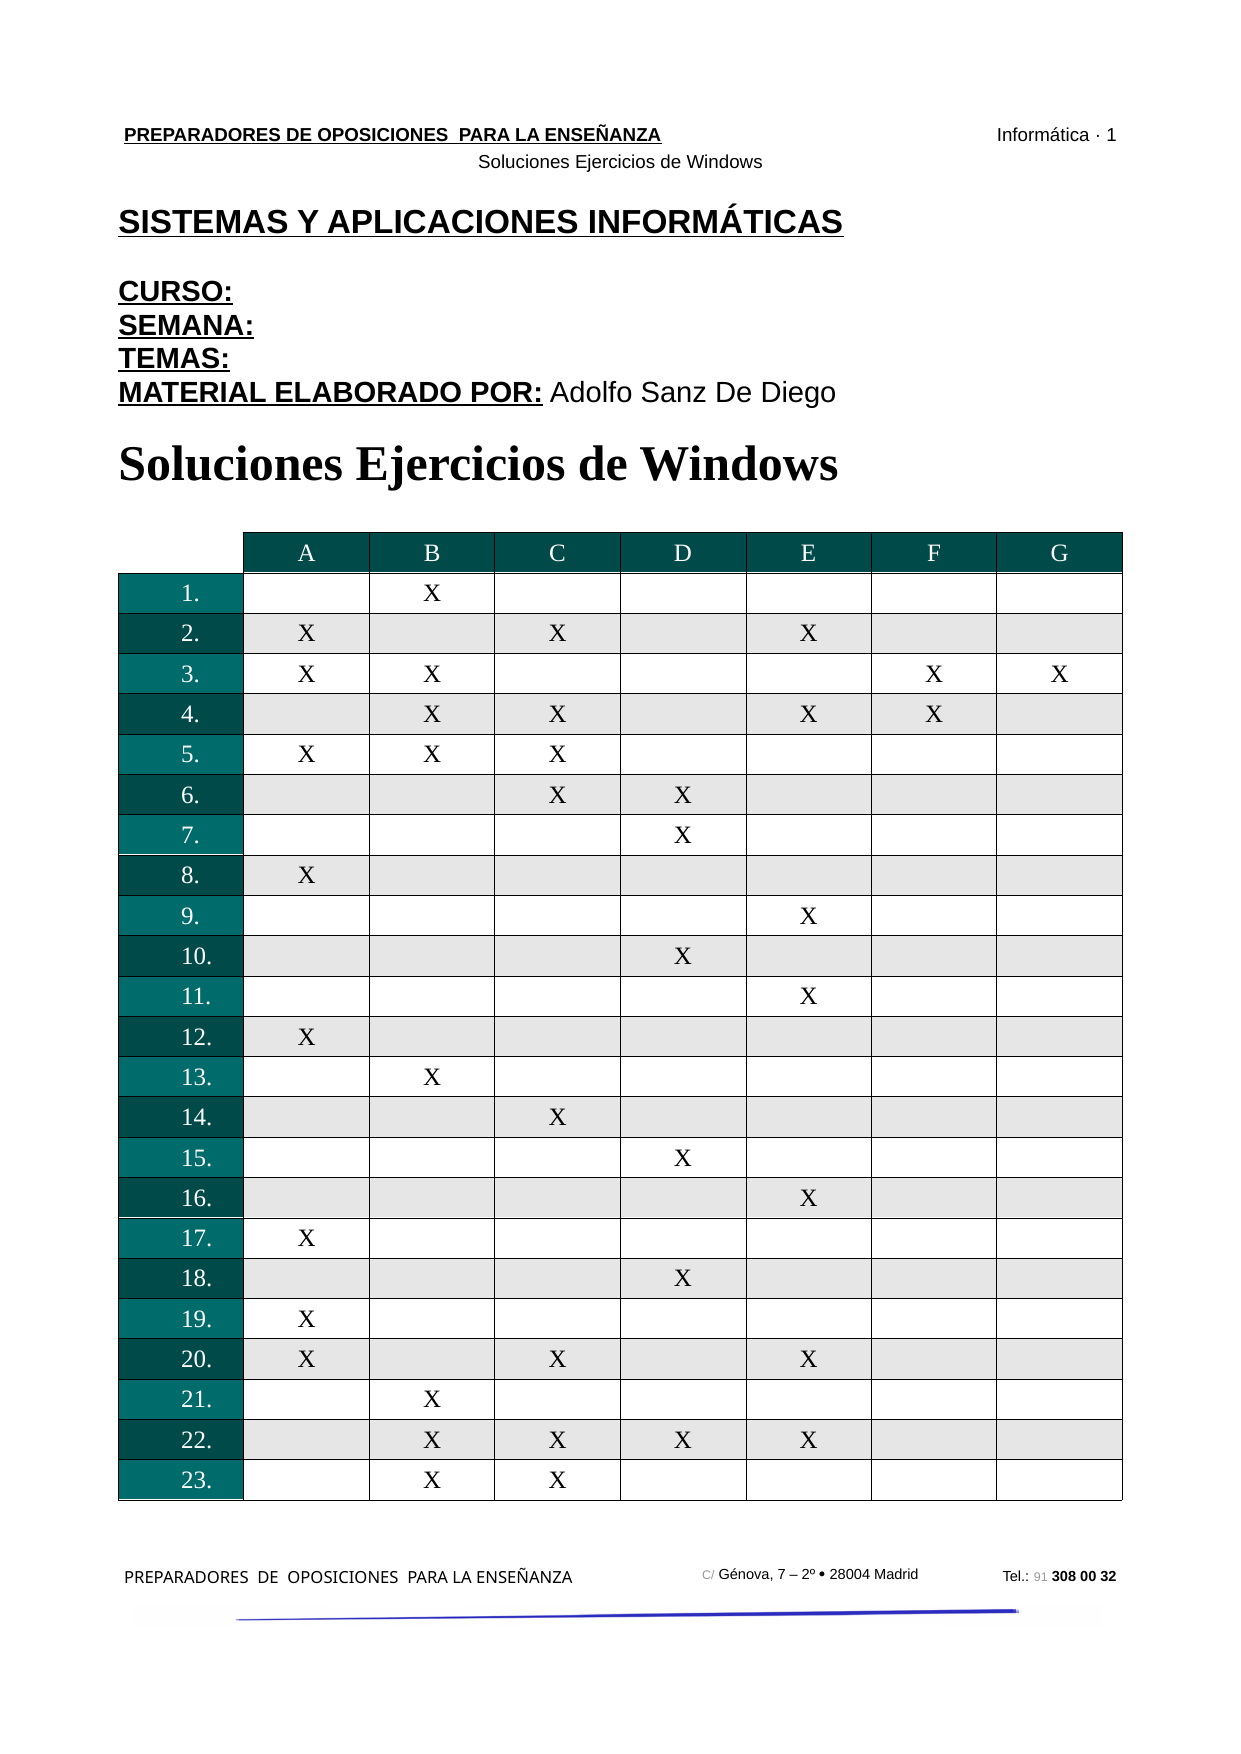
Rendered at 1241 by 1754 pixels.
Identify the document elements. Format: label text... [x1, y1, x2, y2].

table_cell [997, 1017, 1122, 1056]
table_cell X [370, 694, 494, 734]
table_cell [621, 574, 746, 613]
table_cell [621, 1339, 746, 1379]
table_cell [119, 1420, 243, 1459]
table_cell X [495, 735, 620, 774]
table_cell [621, 694, 746, 734]
table_cell X [244, 654, 369, 693]
table_cell [244, 815, 369, 854]
table_cell [997, 1178, 1122, 1217]
table_header [118, 532, 243, 572]
table_cell [747, 775, 871, 814]
table_cell [244, 1138, 369, 1177]
table_cell X [370, 1460, 494, 1499]
table_cell [872, 1017, 996, 1056]
table_cell [747, 574, 871, 613]
table_cell [119, 735, 243, 774]
table_cell [621, 1299, 746, 1338]
table_cell [119, 1380, 243, 1419]
table_cell [370, 1097, 494, 1137]
table_cell [872, 1299, 996, 1338]
table_cell [621, 1380, 746, 1419]
table_cell [244, 775, 369, 814]
table_cell [621, 1057, 746, 1096]
picture [134, 1602, 1103, 1627]
table_cell [621, 1017, 746, 1056]
table_cell [370, 1138, 494, 1177]
table_cell [244, 1460, 369, 1499]
table_cell [495, 1259, 620, 1298]
table_cell [997, 574, 1122, 613]
table_cell [872, 775, 996, 814]
table_cell [370, 1017, 494, 1056]
table_cell [621, 735, 746, 774]
table_cell [495, 1178, 620, 1217]
text SISTEMAS Y APLICACIONES INFORMÁTICAS [118, 202, 1122, 241]
table_cell [747, 1219, 871, 1258]
table_cell [119, 694, 243, 734]
table_cell [997, 896, 1122, 935]
table_cell [872, 1420, 996, 1459]
table_cell X [244, 1017, 369, 1056]
table_cell [119, 1057, 243, 1096]
table_cell [244, 574, 369, 613]
table_cell [119, 896, 243, 935]
table_cell [747, 735, 871, 774]
table_cell [872, 1380, 996, 1419]
table_cell [997, 1420, 1122, 1459]
table_cell [119, 1259, 243, 1298]
table_cell X [495, 694, 620, 734]
table_cell [119, 1138, 243, 1177]
table_cell [370, 896, 494, 935]
table_cell [370, 775, 494, 814]
table_cell X [747, 1178, 871, 1217]
table_cell [621, 654, 746, 693]
table_cell [997, 977, 1122, 1016]
table_cell X [244, 735, 369, 774]
table_cell [997, 1138, 1122, 1177]
table_cell [244, 936, 369, 976]
table_cell [872, 1460, 996, 1499]
table_cell X [495, 1460, 620, 1499]
table_cell X [997, 654, 1122, 693]
table_cell [997, 694, 1122, 734]
table_cell X [621, 1420, 746, 1459]
table_cell X [495, 1420, 620, 1459]
table_cell [747, 1299, 871, 1338]
table_cell X [621, 1259, 746, 1298]
table_cell X [370, 1380, 494, 1419]
table_cell [872, 1339, 996, 1379]
table_cell [872, 1178, 996, 1217]
table_cell X [747, 977, 871, 1016]
table_cell [747, 815, 871, 854]
table_cell X [872, 694, 996, 734]
table_header F [872, 533, 996, 572]
table_cell X [747, 694, 871, 734]
table_cell X [747, 896, 871, 935]
table_cell [119, 614, 243, 653]
table_cell [370, 856, 494, 895]
table_cell [747, 1057, 871, 1096]
table_cell X [244, 1299, 369, 1338]
table_cell X [370, 654, 494, 693]
table_cell [119, 815, 243, 854]
table_header G [997, 533, 1122, 572]
table_cell [997, 1299, 1122, 1338]
table_cell [872, 815, 996, 854]
table_cell [495, 936, 620, 976]
table_cell [119, 936, 243, 976]
table_cell X [370, 574, 494, 613]
table_cell X [621, 775, 746, 814]
table_cell X [370, 735, 494, 774]
table_cell [747, 1097, 871, 1137]
table_cell [370, 1259, 494, 1298]
table_cell [997, 735, 1122, 774]
table_cell [747, 1138, 871, 1177]
table_cell [495, 574, 620, 613]
table_cell [747, 1017, 871, 1056]
table_cell [495, 654, 620, 693]
table_cell [621, 977, 746, 1016]
table_cell [872, 977, 996, 1016]
table_cell X [621, 815, 746, 854]
table_cell [997, 775, 1122, 814]
table_cell [997, 1219, 1122, 1258]
table_cell X [370, 1057, 494, 1096]
table_cell [621, 856, 746, 895]
table_cell [119, 856, 243, 895]
table_cell [997, 1380, 1122, 1419]
table_cell X [747, 614, 871, 653]
table_cell [495, 1219, 620, 1258]
table_cell [495, 1057, 620, 1096]
table_cell [119, 1460, 243, 1499]
table_cell [997, 1057, 1122, 1096]
table_cell [621, 1178, 746, 1217]
text TEMAS: [118, 341, 1122, 375]
table_cell [495, 896, 620, 935]
table_cell [370, 614, 494, 653]
table_cell [872, 574, 996, 613]
table_cell [747, 856, 871, 895]
table_cell [997, 1339, 1122, 1379]
table_cell [872, 735, 996, 774]
table_cell [621, 896, 746, 935]
table_cell [747, 1380, 871, 1419]
table_cell [370, 977, 494, 1016]
table_cell [119, 1299, 243, 1338]
table_cell [119, 574, 243, 613]
table_cell [119, 1219, 243, 1258]
table_cell [119, 1097, 243, 1137]
table_cell [495, 1380, 620, 1419]
table_cell [370, 1219, 494, 1258]
table_cell [872, 1219, 996, 1258]
table_cell [747, 654, 871, 693]
table_cell [997, 1097, 1122, 1137]
table_cell [244, 1178, 369, 1217]
table_cell [370, 936, 494, 976]
table_cell [872, 1057, 996, 1096]
table_cell [495, 815, 620, 854]
table_cell [495, 1138, 620, 1177]
table_cell [621, 1460, 746, 1499]
table_cell [119, 1339, 243, 1379]
table_cell [997, 936, 1122, 976]
table_cell [872, 614, 996, 653]
table_cell [370, 1178, 494, 1217]
table_cell [244, 977, 369, 1016]
table_cell [244, 694, 369, 734]
table_cell [244, 1259, 369, 1298]
table_cell X [244, 856, 369, 895]
table_cell [997, 815, 1122, 854]
table_cell [621, 1219, 746, 1258]
table_cell [495, 1017, 620, 1056]
table_cell [872, 856, 996, 895]
table_header D [621, 533, 746, 572]
table_cell [747, 1259, 871, 1298]
table_cell [997, 856, 1122, 895]
table_cell [872, 1259, 996, 1298]
table_cell [244, 896, 369, 935]
table_cell [872, 1097, 996, 1137]
table_cell X [244, 1339, 369, 1379]
table_cell [119, 1178, 243, 1217]
table_cell X [747, 1339, 871, 1379]
text SEMANA: [118, 308, 1122, 341]
table_cell X [244, 614, 369, 653]
table_header C [495, 533, 620, 572]
table_cell [495, 1299, 620, 1338]
table_cell [244, 1097, 369, 1137]
table_cell [119, 1017, 243, 1056]
table_cell X [621, 936, 746, 976]
table_cell [244, 1380, 369, 1419]
table_cell X [495, 1339, 620, 1379]
table_cell [370, 815, 494, 854]
table_cell [119, 654, 243, 693]
table_cell [872, 896, 996, 935]
table_cell [872, 936, 996, 976]
table_cell X [495, 614, 620, 653]
table_cell [370, 1339, 494, 1379]
subtitle Soluciones Ejercicios de Windows [118, 433, 1122, 491]
table_cell [244, 1420, 369, 1459]
table_cell [244, 1057, 369, 1096]
table_cell [370, 1299, 494, 1338]
table_cell [997, 1259, 1122, 1298]
table_cell X [621, 1138, 746, 1177]
table_cell X [370, 1420, 494, 1459]
table_cell [495, 977, 620, 1016]
table_cell [747, 1460, 871, 1499]
table_cell [495, 856, 620, 895]
text MATERIAL ELABORADO POR: Adolfo Sanz De Diego [118, 375, 1122, 408]
table_cell X [495, 775, 620, 814]
table_cell X [747, 1420, 871, 1459]
table_cell X [872, 654, 996, 693]
table_cell [997, 1460, 1122, 1499]
table_header E [747, 533, 871, 572]
table_cell [119, 977, 243, 1016]
table_header B [370, 533, 494, 572]
table_cell [872, 1138, 996, 1177]
table_cell [747, 936, 871, 976]
table_header A [244, 533, 369, 572]
table_cell [997, 614, 1122, 653]
text CURSO: [118, 274, 1122, 308]
table_cell [621, 1097, 746, 1137]
table_cell [119, 775, 243, 814]
table_cell X [244, 1219, 369, 1258]
table_cell [621, 614, 746, 653]
table_cell X [495, 1097, 620, 1137]
